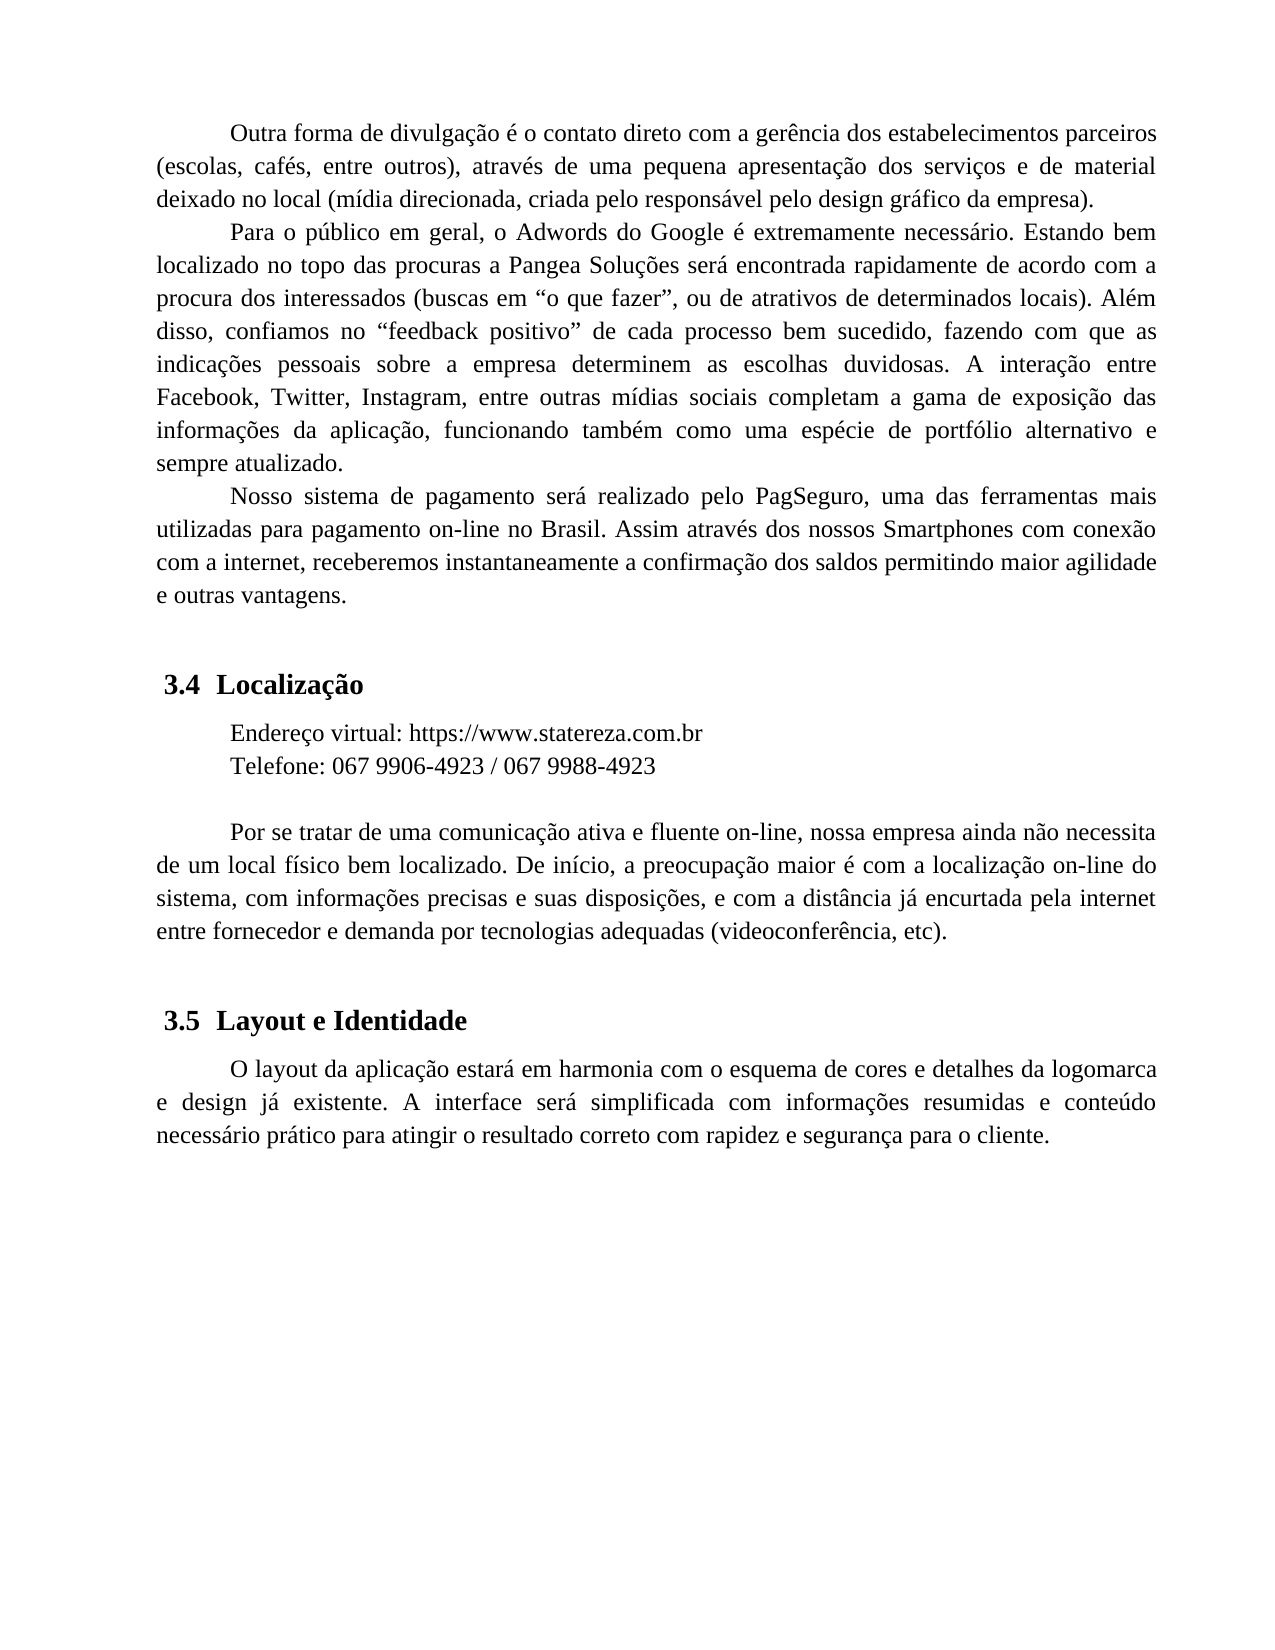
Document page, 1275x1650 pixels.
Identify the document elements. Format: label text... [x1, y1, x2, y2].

subtitle Layout e Identidade [156, 1003, 1158, 1037]
text Por se tratar de uma comunicação ativa e fluente on-line, nossa empresa ainda não necessita de um local físico bem localizado. De início, a preocupação maior é com a localização on-line do sistema, com informações precisas e suas disposições, e com a distância já encurtada pela internet entre fornecedor e demanda por tecnologias adequadas (videoconferência, etc). [156, 817, 1158, 945]
text Endereço virtual: https://www.statereza.com.br [156, 718, 1158, 747]
text Outra forma de divulgação é o contato direto com a gerência dos estabelecimentos parceiros (escolas, cafés, entre outros), através de uma pequena apresentação dos serviços e de material deixado no local (mídia direcionada, criada pelo responsável pelo design gráfico da empresa). [156, 118, 1158, 213]
text Telefone: 067 9906-4923 / 067 9988-4923 [156, 751, 1158, 780]
text Para o público em geral, o Adwords do Google é extremamente necessário. Estando bem localizado no topo das procuras a Pangea Soluções será encontrada rapidamente de acordo com a procura dos interessados (buscas em “o que fazer”, ou de atrativos de determinados locais). Além disso, confiamos no “feedback positivo” de cada processo bem sucedido, fazendo com que as indicações pessoais sobre a empresa determinem as escolhas duvidosas. A interação entre Facebook, Twitter, Instagram, entre outras mídias sociais completam a gama de exposição das informações da aplicação, funcionando também como uma espécie de portfólio alternativo e sempre atualizado. [156, 217, 1158, 477]
text Nosso sistema de pagamento será realizado pelo PagSeguro, uma das ferramentas mais utilizadas para pagamento on-line no Brasil. Assim através dos nossos Smartphones com conexão com a internet, receberemos instantaneamente a confirmação dos saldos permitindo maior agilidade e outras vantagens. [156, 481, 1158, 609]
text O layout da aplicação estará em harmonia com o esquema de cores e detalhes da logomarca e design já existente. A interface será simplificada com informações resumidas e conteúdo necessário prático para atingir o resultado correto com rapidez e segurança para o cliente. [156, 1054, 1158, 1149]
subtitle Localização [156, 667, 1158, 701]
